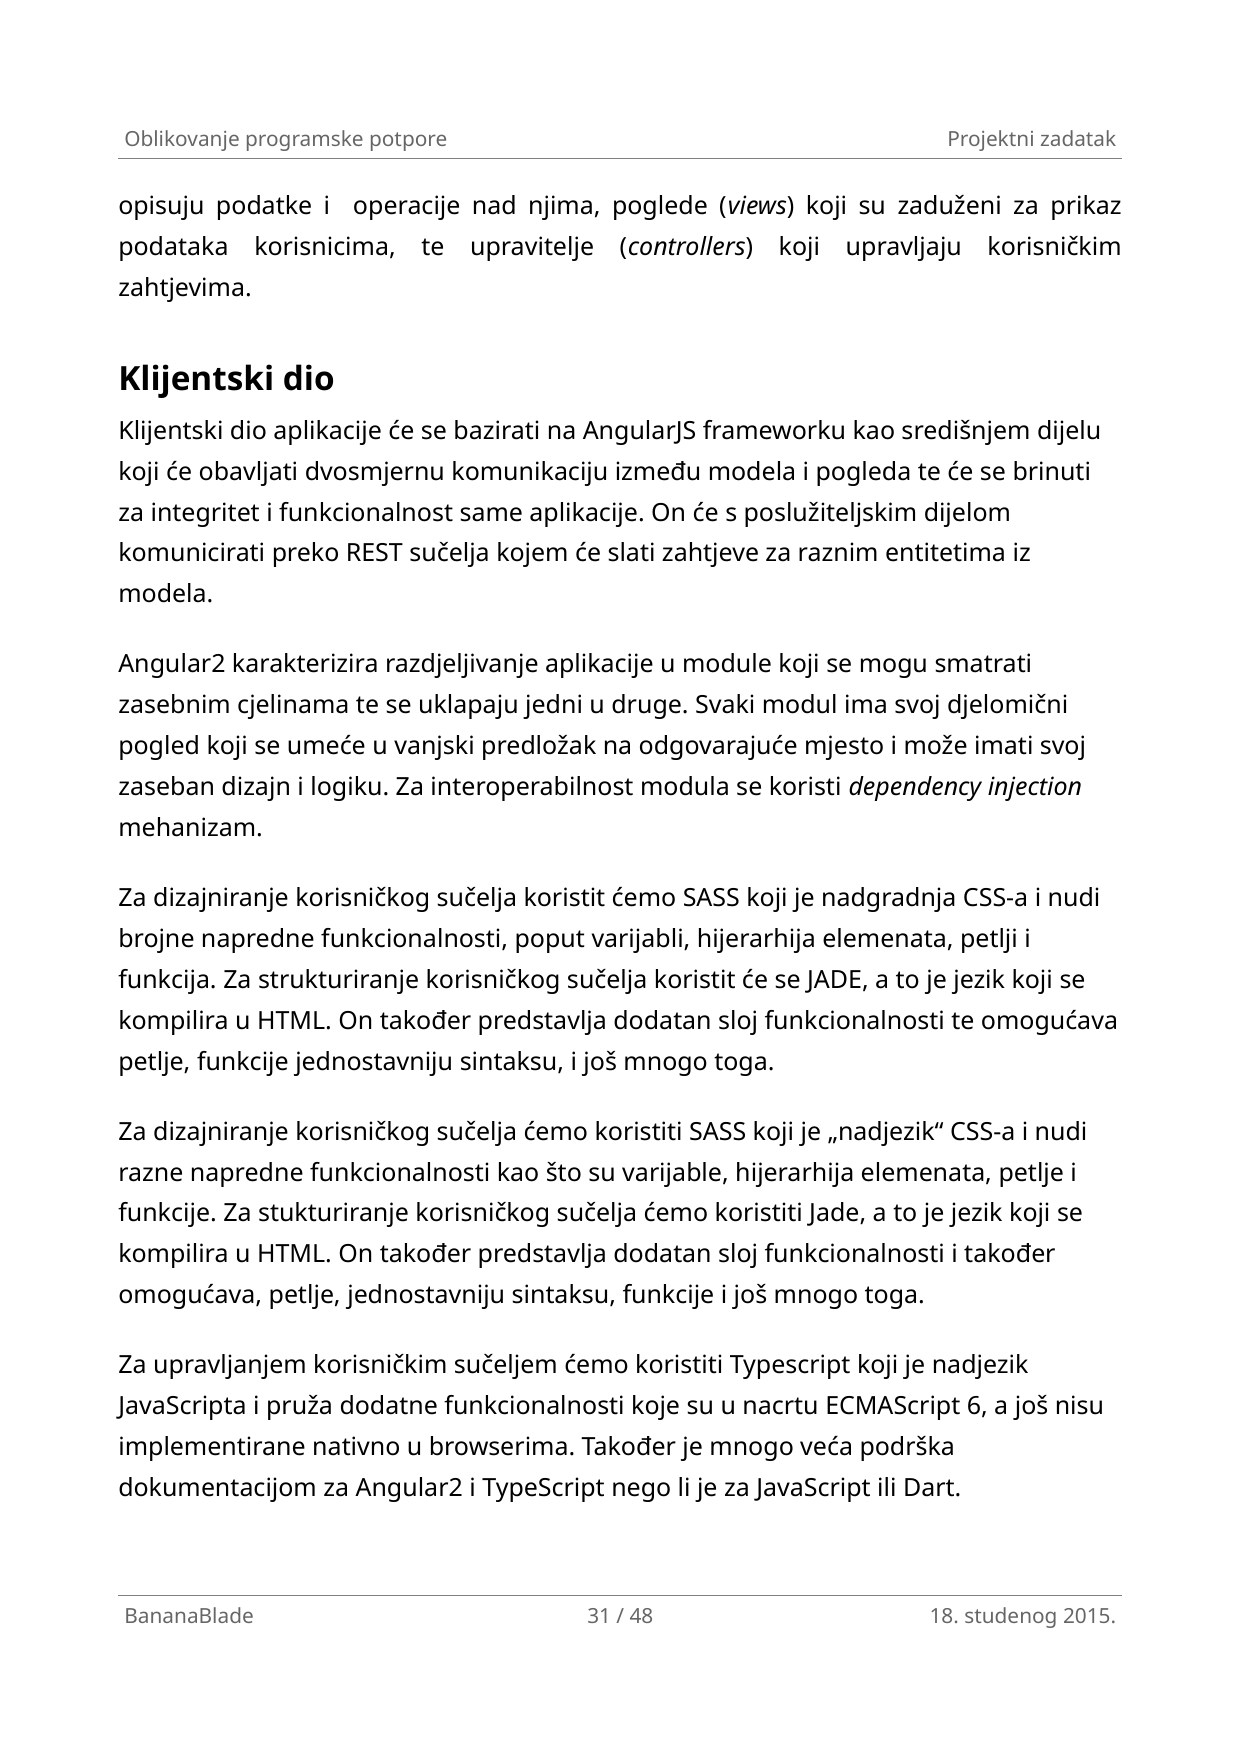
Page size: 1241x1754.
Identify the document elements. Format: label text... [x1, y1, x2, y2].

text Za dizajniranje korisničkog sučelja koristit ćemo SASS koji je nadgradnja CSS-a i nudi brojne napredne funkcionalnosti, poput varijabli, hijerarhija elemenata, petlji i funkcija. Za strukturiranje korisničkog sučelja koristit će se JADE, a to je jezik koji se kompilira u HTML. On također predstavlja dodatan sloj funkcionalnosti te omogućava petlje, funkcije jednostavniju sintaksu, i još mnogo toga. [118, 880, 1122, 1077]
text Za upravljanjem korisničkim sučeljem ćemo koristiti Typescript koji je nadjezik JavaScripta i pruža dodatne funkcionalnosti koje su u nacrtu ECMAScript 6, a još nisu implementirane nativno u browserima. Također je mnogo veća podrška dokumentacijom za Angular2 i TypeScript nego li je za JavaScript ili Dart. [118, 1347, 1122, 1504]
text opisuju podatke i operacije nad njima, poglede (views) koji su zaduženi za prikaz podataka korisnicima, te upravitelje (controllers) koji upravljaju korisničkim zahtjevima. [118, 188, 1122, 304]
text Angular2 karakterizira razdjeljivanje aplikacije u module koji se mogu smatrati zasebnim cjelinama te se uklapaju jedni u druge. Svaki modul ima svoj djelomični pogled koji se umeće u vanjski predložak na odgovarajuće mjesto i može imati svoj zaseban dizajn i logiku. Za interoperabilnost modula se koristi dependency injection mehanizam. [118, 646, 1122, 843]
text Za dizajniranje korisničkog sučelja ćemo koristiti SASS koji je „nadjezik“ CSS-a i nudi razne napredne funkcionalnosti kao što su varijable, hijerarhija elemenata, petlje i funkcije. Za stukturiranje korisničkog sučelja ćemo koristiti Jade, a to je jezik koji se kompilira u HTML. On također predstavlja dodatan sloj funkcionalnosti i također omogućava, petlje, jednostavniju sintaksu, funkcije i još mnogo toga. [118, 1113, 1122, 1311]
text Klijentski dio aplikacije će se bazirati na AngularJS frameworku kao središnjem dijelu koji će obavljati dvosmjernu komunikaciju između modela i pogleda te će se brinuti za integritet i funkcionalnost same aplikacije. On će s poslužiteljskim dijelom komunicirati preko REST sučelja kojem će slati zahtjeve za raznim entitetima iz modela. [118, 412, 1122, 610]
subtitle Klijentski dio [118, 354, 1122, 400]
